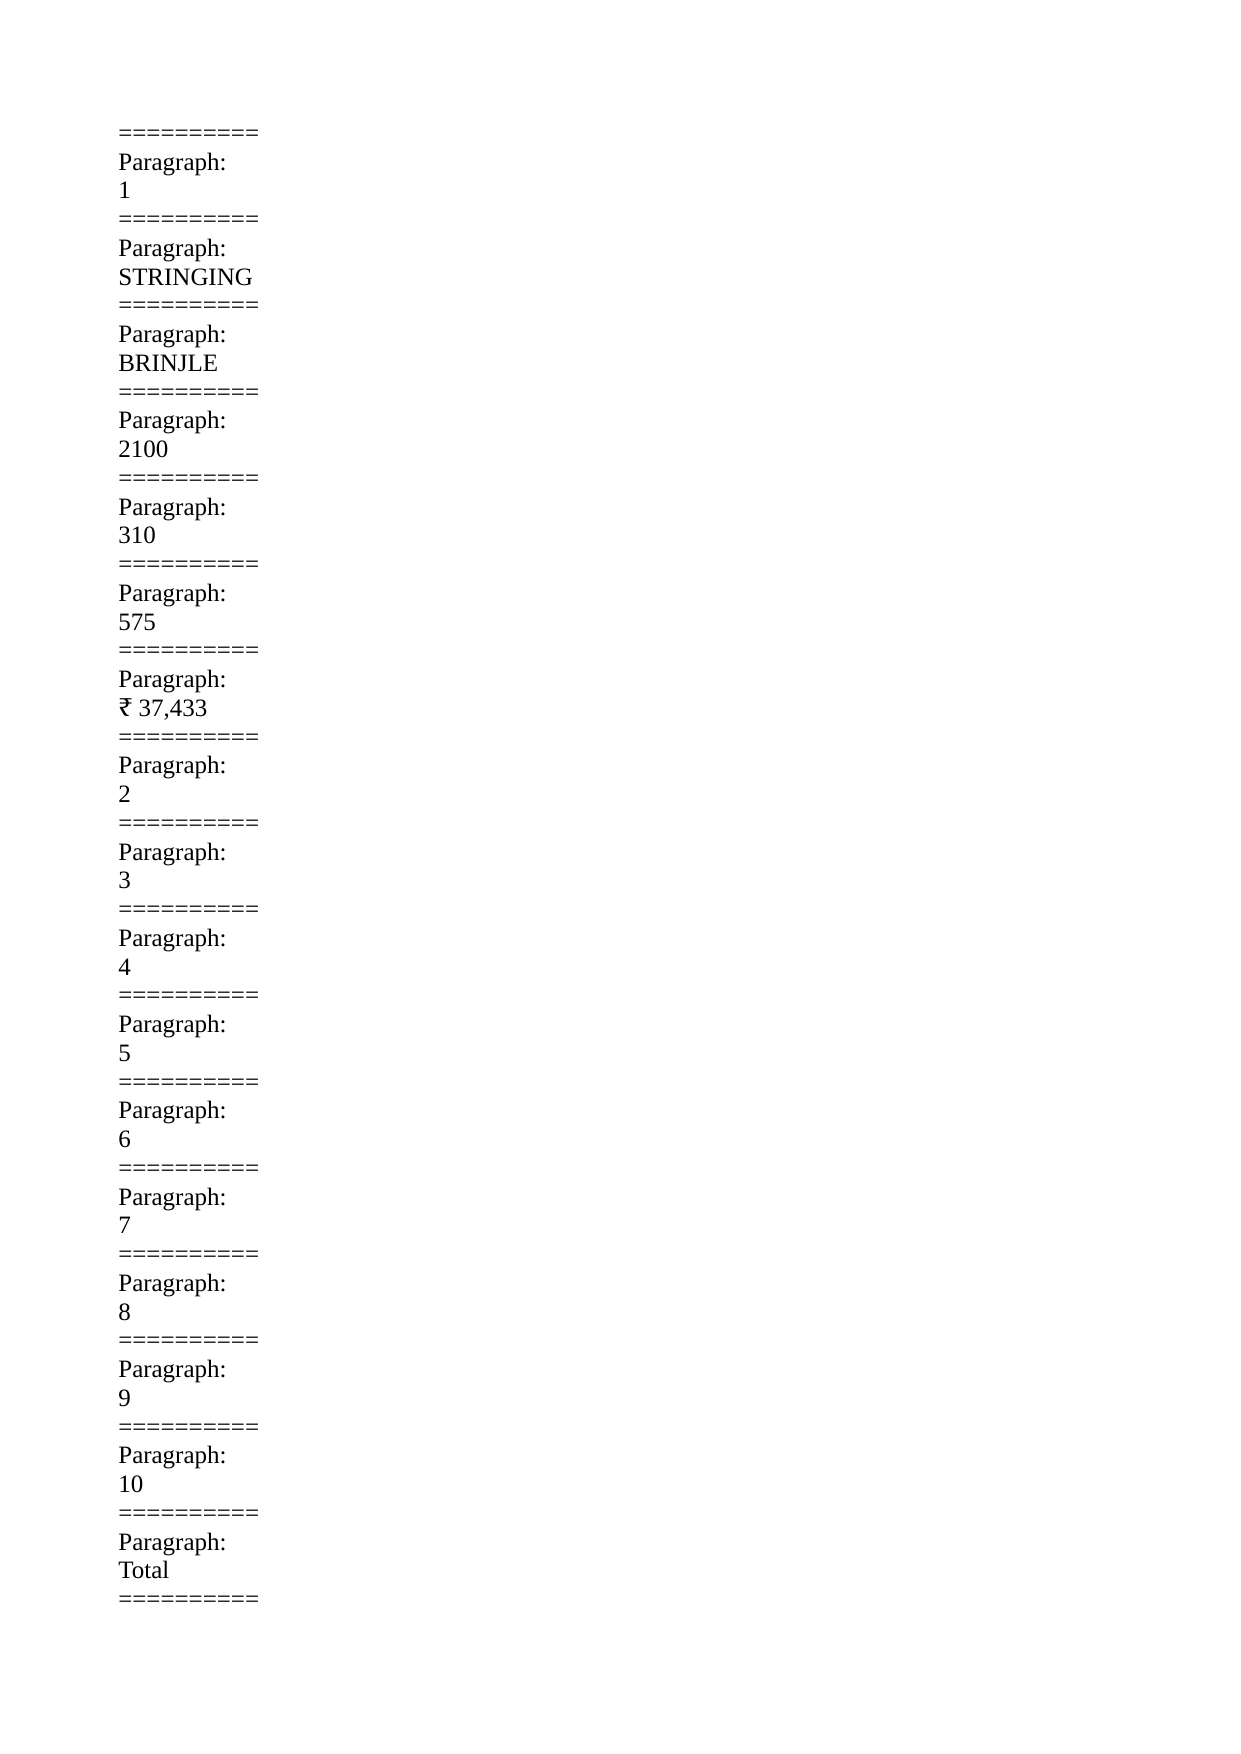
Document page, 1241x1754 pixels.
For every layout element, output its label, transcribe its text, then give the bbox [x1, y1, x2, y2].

text 2 [118, 779, 1122, 808]
text ========== [118, 1326, 1122, 1354]
text 2100 [118, 434, 1122, 463]
text 10 [118, 1469, 1122, 1498]
text ========== [118, 463, 1122, 492]
text ========== [118, 118, 1122, 147]
text Paragraph: [118, 319, 1122, 348]
text ========== [118, 377, 1122, 406]
text ========== [118, 636, 1122, 664]
text Paragraph: [118, 1096, 1122, 1124]
text ========== [118, 981, 1122, 1009]
text ========== [118, 291, 1122, 319]
text Paragraph: [118, 1009, 1122, 1038]
text ========== [118, 722, 1122, 751]
text 9 [118, 1383, 1122, 1412]
text Paragraph: [118, 492, 1122, 521]
text Paragraph: [118, 1527, 1122, 1556]
text Total [118, 1556, 1122, 1584]
text Paragraph: [118, 233, 1122, 262]
text 7 [118, 1211, 1122, 1239]
text 1 [118, 176, 1122, 204]
text ========== [118, 1153, 1122, 1182]
text Paragraph: [118, 1354, 1122, 1383]
text 4 [118, 952, 1122, 981]
text Paragraph: [118, 578, 1122, 607]
text ========== [118, 808, 1122, 837]
text ========== [118, 549, 1122, 578]
text Paragraph: [118, 406, 1122, 434]
text ========== [118, 1239, 1122, 1268]
text 5 [118, 1038, 1122, 1067]
text ========== [118, 204, 1122, 233]
text Paragraph: [118, 837, 1122, 866]
text 8 [118, 1297, 1122, 1326]
text ========== [118, 1412, 1122, 1441]
text ========== [118, 1584, 1122, 1613]
text ========== [118, 1498, 1122, 1527]
text ========== [118, 1067, 1122, 1096]
text Paragraph: [118, 1441, 1122, 1469]
text ₹ 37,433 [118, 693, 1122, 722]
text STRINGING [118, 262, 1122, 291]
text 310 [118, 521, 1122, 549]
text BRINJLE [118, 348, 1122, 377]
text 6 [118, 1124, 1122, 1153]
text Paragraph: [118, 923, 1122, 952]
text 575 [118, 607, 1122, 636]
text 3 [118, 866, 1122, 894]
text Paragraph: [118, 1182, 1122, 1211]
text ========== [118, 894, 1122, 923]
text Paragraph: [118, 751, 1122, 779]
text Paragraph: [118, 147, 1122, 176]
text Paragraph: [118, 1268, 1122, 1297]
text Paragraph: [118, 664, 1122, 693]
